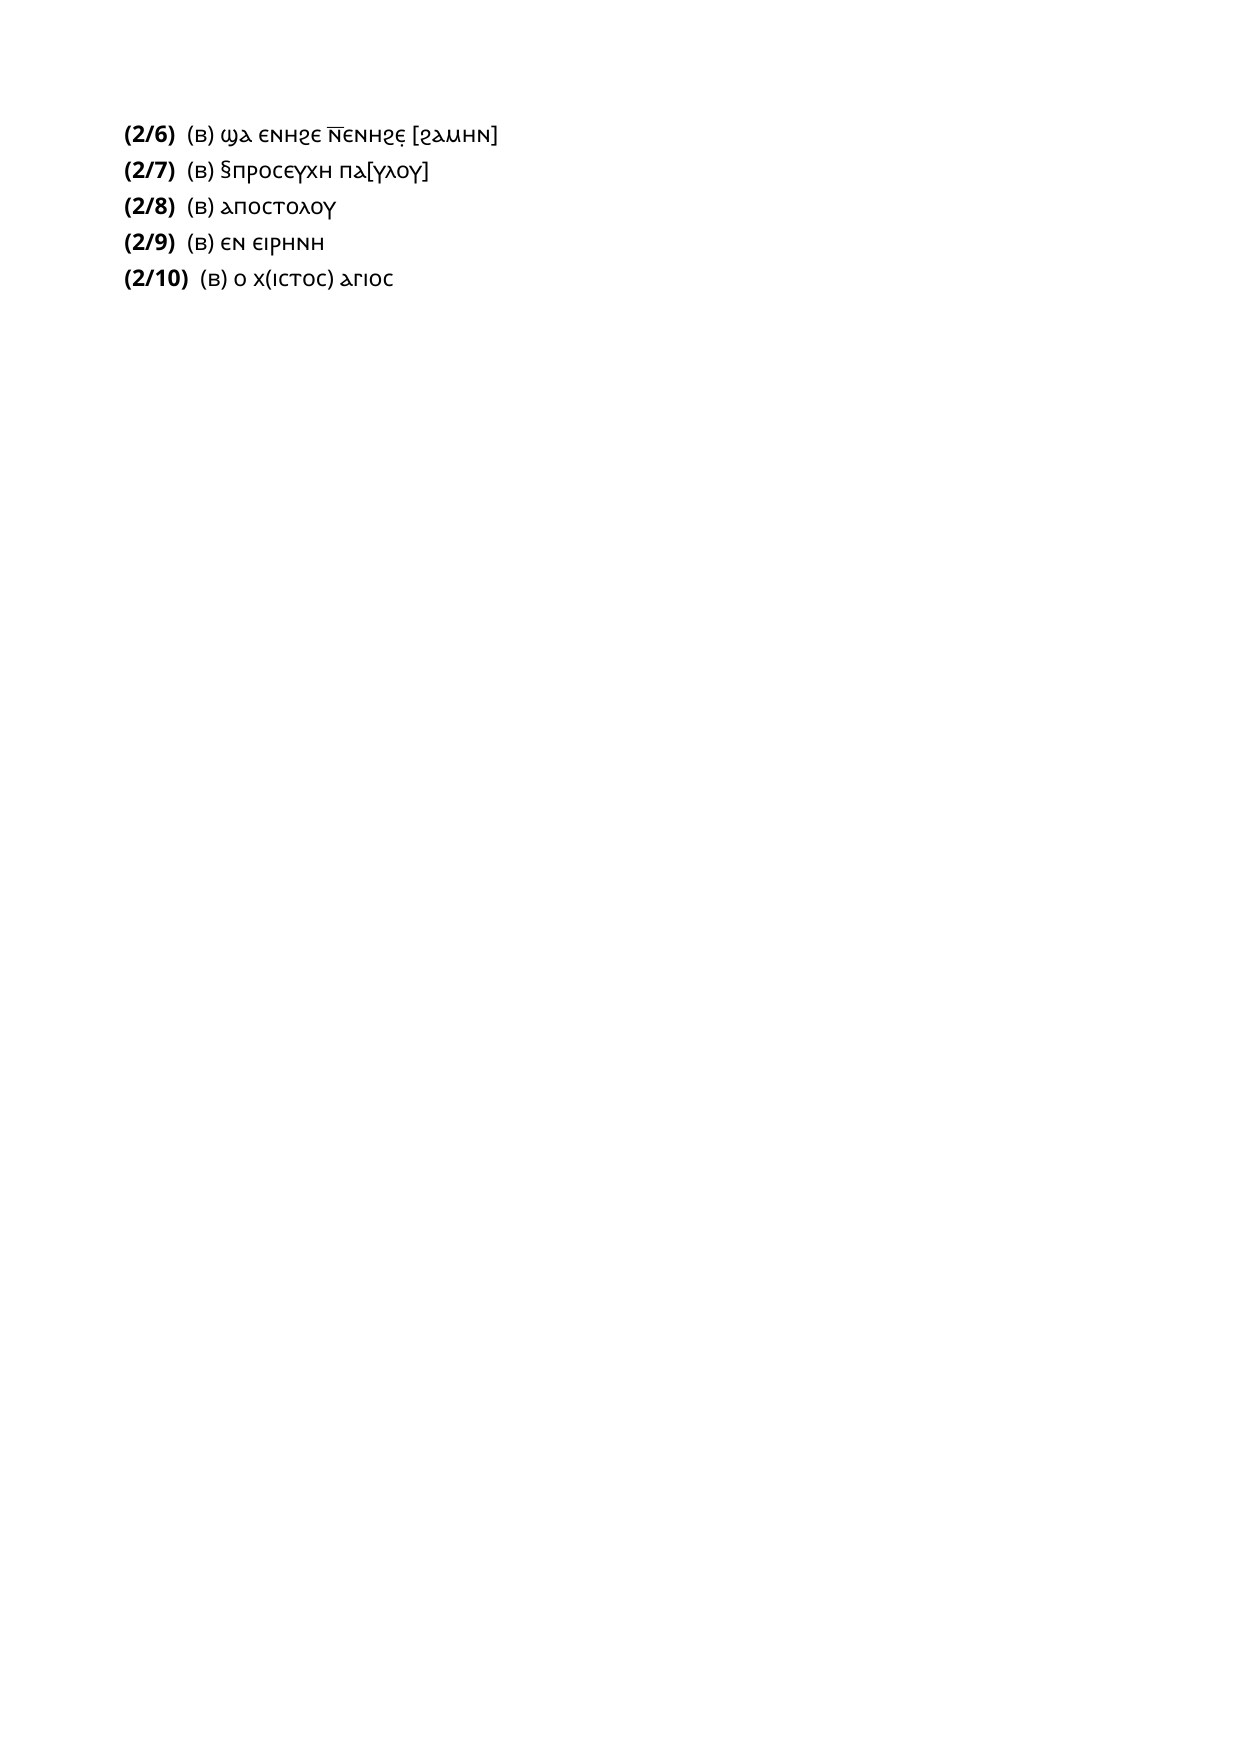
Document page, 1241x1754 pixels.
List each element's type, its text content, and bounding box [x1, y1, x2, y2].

text (1/3) (ⲁ) [ⲡⲉⲕⲟⲩ]ⲁⲉⲓ̣ⲛ̣ ⲙⲁϯ̣ ⲛ̣ⲏ̣ⲓ̣ ⲙⲡ̣ⲉ̣ⲕ̣[ⲛⲁⲉ ⲡⲁ]‐ (1/4) (ⲁ) [ⲣⲉϥⲥ]ⲱⲧⲉ ⲥⲱⲧ̣[ⲉ] ⲙ̅ⲙⲁⲉⲓ ϫⲉ (1/5) (ⲁ) [ⲁⲛⲁⲕ] ⲡ̣ⲉⲧⲉ ⲡⲱⲕ’ ⲡ̣[ⲉⲛⲧ]ⲁ̣ϩⲓ̈ⲉⲓ ⲁⲃⲁⲗ· (1/6) (ⲁ) [ϩ]ⲓ̣ⲧ̣ⲟ̣[ⲟⲧⲕ] ⲛ̣̅ⲧⲁⲕ ⲡ[ⲉ ⲡⲁⲛ]ⲟⲩⲥ ⲙⲁϫⲡⲁⲓ̈ (1/7) (ⲁ) ⲛ̣̅ⲧⲁⲕ ⲡⲉ ⲡ̣ⲁⲉϩⲟ ⲟ̣ⲩⲏ̣[ⲛ] ⲛ̣ⲏ̣ⲓ̈ ⲛ̅ⲧⲁⲕ (1/8) (ⲁ) [ⲡ]ⲉ ⲡ̣ⲁⲡⲗⲏⲣⲱⲙⲁ ϣⲁⲡⲧ̅ ⲁⲣⲁⲕ ⲛ̅‐ (1/9) (ⲁ) [ⲧⲁⲕ] ⲡⲉ ⲧ〈ⲁ〉ⲁⲛⲁⲡⲁⲩⲥⲓⲥ ⲙⲁϯ ⲛⲏⲉⲓ ⲙ̅‐ (1/10) (ⲁ) [ⲡⲧ]ⲉⲗⲉⲓⲟⲛ ⲡⲉⲧⲉⲙⲁⲣⲟⲩϣ ⲉⲙⲁϩ‐ (1/11) (ⲁ) [ⲧⲉ] ⲙ̅ⲙⲁϥ §ϯⲧⲱⲃϩ̅ ⲙ̅ⲙⲁⲕ ⲡⲉⲧϣⲟ‐ (1/12) (ⲁ) [ⲟⲡ] ⲁ̣ⲩⲱ ⲡⲉⲧϣⲣⲡ̅ ϣⲟⲟⲡ ϩⲙ̅ ⲡⲣⲉⲛ (1/13) (ⲁ) [ⲉⲧϫ]ⲁ̣ⲥⲓ ⲁⲣⲉⲛ ⲛⲓⲙ ϩⲓ̈ⲧⲛ ⲓⲏ(ⲥⲟⲩ)ⲥ ⲡⲉⲭ(ⲣⲓⲥⲧⲟ)ⲥ (1/14) (ⲁ) [ⲡϫⲁⲉⲓ]ⲥ· ⲛ̅ⲛⲓϫⲁⲉⲓⲥ̣ ⲡⲣ̅ⲣⲟ ⲛ̅ⲛⲁⲓⲱⲛ̣ (1/15) (ⲁ) [ⲙⲁϯ] ⲛ̣ⲏⲓ̈ ⲛⲛⲉⲕϯ· ⲉⲧⲉⲙⲁⲕⲣ̅ ϩⲧⲏⲕ (1/16) (ⲁ) [ⲁⲣⲁⲟⲩ] ϩⲓ̈ⲧⲛ̅ ⲡ̣ϣⲏⲣⲉ ⲙ̅ⲡⲣⲱⲙⲉ (1/17) (ⲁ) [ⲡⲉⲡⲛⲉ]ⲩⲙⲁ ⲡⲡⲁⲣⲁⲕⲗⲏⲧⲟⲥ ⲛ̅‐ (1/18) (ⲁ) [ⲧⲙⲉ ⲙ]ⲁ̣[ ]ϯ ⲛⲏⲉⲓ ⲛ̅ⲧⲉⲕⲝⲟⲩⲥⲓⲁ (1/19) (ⲁ) [ⲉⲉⲓ]ⲣ̅ ⲁⲓ̣ⲧ̣ⲓ̣ ⲙ̅ⲙⲁⲕ· ⲙⲁϯ ⲛ̅ⲛⲟⲩ‐ (1/20) (ⲁ) [ⲧⲁⲗ]ϭⲟ ⲙ̅ⲡⲁⲥⲱⲙⲁ· ϩⲱⲥ ⲉ̣ⲉⲓ̣ⲣ̣̅ ⲁⲓⲧⲓ (1/21) (ⲁ) [ⲙⲙⲁ]ⲕ· ϩⲓ̈ⲧⲛ̅ ⲡⲉⲩⲁⲅ·ⲅⲉⲗⲓⲥⲧⲏⲥ (1/22) (ⲁ) [ⲛⲅ]ⲥⲱⲧⲉ ⲛ̅ⲧⲁⲯⲩⲭⲏ· ⲛ̅ⲟⲩⲁⲉⲓⲛ (1/23) (ⲁ) [ϣⲁ ⲉ]ⲛⲏϩⲉ ⲙⲛ̅ ⲡⲁⲡⲛ{ⲉⲩⲙ}ⲁ ⲁⲩⲱ ⲡϣ[ⲣⲡ] (1/24) (ⲁ) [ⲙⲙ]ⲓ̣ⲥⲉ ⲙ̅ⲡⲡⲗⲏⲣⲱⲙⲁ· ⲛ̅ⲧ̣ⲭⲁ̣ⲣⲓ[ⲥ] (1/25) (ⲁ) [ϭⲁⲗ]ⲡ̣ϥ ⲁⲡⲁⲛⲟⲩⲥ· §ⲉⲣⲓ ⲭⲁⲣⲓⲍⲉ ⲛ̅‐ (1/26) (ⲁ) [ⲧⲁⲕ] ⲙ̅ⲡⲉⲧⲉⲛ̅ⲡⲉⲃⲉⲗ ⲛ̅ⲁⲅ·ⲅⲉⲗⲟ̣ⲥ̣ (1/27) (ⲁ) [ⲛⲉ]ⲩ̣ ⲁⲣⲁϥ ⲁⲩⲱ ⲡⲉⲧⲉⲙ̅〈ⲡⲉ〉ⲙⲉϣϫⲉ (1/28) (ⲁ) [ⲛⲁ]ⲣⲭⲱⲛ ⲥⲁⲧⲙⲉϥ ⲁⲩⲱ ⲡⲉⲧⲉ‐ (1/29) (ⲁ) ⲙ[ⲡ]ϥ̅{ⲉ̅ⲓ} ⲁϩⲣⲏⲓ ϩⲙ̅ ⲫⲏⲧ· ⲛ̅ⲣⲱⲙⲉ (1/30) (ⲁ) ⲛ̅ⲧⲁϩϣⲱⲡⲉ ⲛ̅ⲁⲅⲅⲉⲗⲟⲥ ⲁⲩⲱ (1/31) (ⲁ) ⲕⲁⲧⲁ ⲙ̅ⲡⲛⲟⲩⲧⲉ ⲙ̅ⲯⲩ‐ (1/32) (ⲁ) ⲭⲓⲕⲟⲥ ⲛ̅ⲧⲁⲣⲟⲩⲡⲗⲁⲥⲥⲉ ⲙ̅ⲙⲁϥ̣ (1/33) (ⲁ) ϫⲓⲛ ⲛ̅ϣⲁⲣⲡ̅ ϩⲱⲥ ⲉⲟⲩⲛⲧⲏⲉⲓ (1/34) (ⲁ) ⲙ̅ⲙⲉⲩ ⲛ̅ⲧⲡⲓⲥⲧⲓⲥ ⲛ̅ⲑⲉⲗⲡⲓⲥ (1/35) (ⲁ) ⲛ̣̅ⲅⲟⲩⲱϩ ⲁⲧⲟⲟⲧ· ⲙ̅ⲡⲉⲕⲙⲉⲅⲉ‐ (1/36) (ⲁ) ⲑⲟⲥ ⲛ̅ⲁⲅⲁⲡⲏⲧⲟⲥ ⲛ̅ⲉⲕⲗⲉ‐ (1/37) (ⲁ) ⲕⲧⲟⲥ ⲛ̅ⲉⲩⲗⲟⲅⲏⲧⲟⲥ ⲡϣⲣⲡ̅ (1/38) (ⲁ) ⲙ̅ⲙⲓⲥⲉ ⲡϣⲣⲡ̅ ⲛ̅ⲅⲉⲛⲟⲥ· (2/1) (ⲃ) ⲙⲛ ⲡ̣ⲙⲩ̣ⲥⲧⲏ̣ⲣ̣ⲓ̣ⲟⲛ̣ [ⲛ̅ϣⲡⲏ]‐ (2/2) (ⲃ) ⲣⲉ· ⲙ̅[ⲡ]ⲉⲕⲏⲉⲓ ⲁ[ⲃⲁⲗ ϫⲉ] (2/3) (ⲃ) ⲡⲱⲕ [ⲡ]ⲉ̣ ⲡⲉⲙⲁϩ̣ⲧ̣[ⲉ] ⲁ̣[ⲩⲱ] (2/4) (ⲃ) ⲡⲉⲁ̣ⲩ̣ ⲁⲩⲱ ⲧⲉ̣ⲕⲝⲟⲙ̣[ⲟ]‐ (2/5) (ⲃ) ⲗⲟⲅⲏⲥⲓⲥ ⲙⲛ̅ ⲧⲙⲛ̅ⲧⲛ̣[ⲁ]ϭ̣ (2/6) (ⲃ) ϣⲁ ⲉⲛⲏϩⲉ ⲛ̅ⲉⲛⲏϩⲉ̣ [ϩⲁⲙⲏⲛ] (2/7) (ⲃ) §ⲡⲣⲟⲥⲉⲩⲭⲏ ⲡⲁ[ⲩⲗⲟⲩ] (2/8) (ⲃ) ⲁⲡⲟⲥⲧⲟⲗⲟⲩ (2/9) (ⲃ) ⲉⲛ ⲉⲓⲣⲏⲛⲏ (2/10) (ⲃ) ⲟ x(ⲓⲥⲧⲟⲥ) ⲁⲅⲓⲟⲥ [118, 118, 1122, 293]
